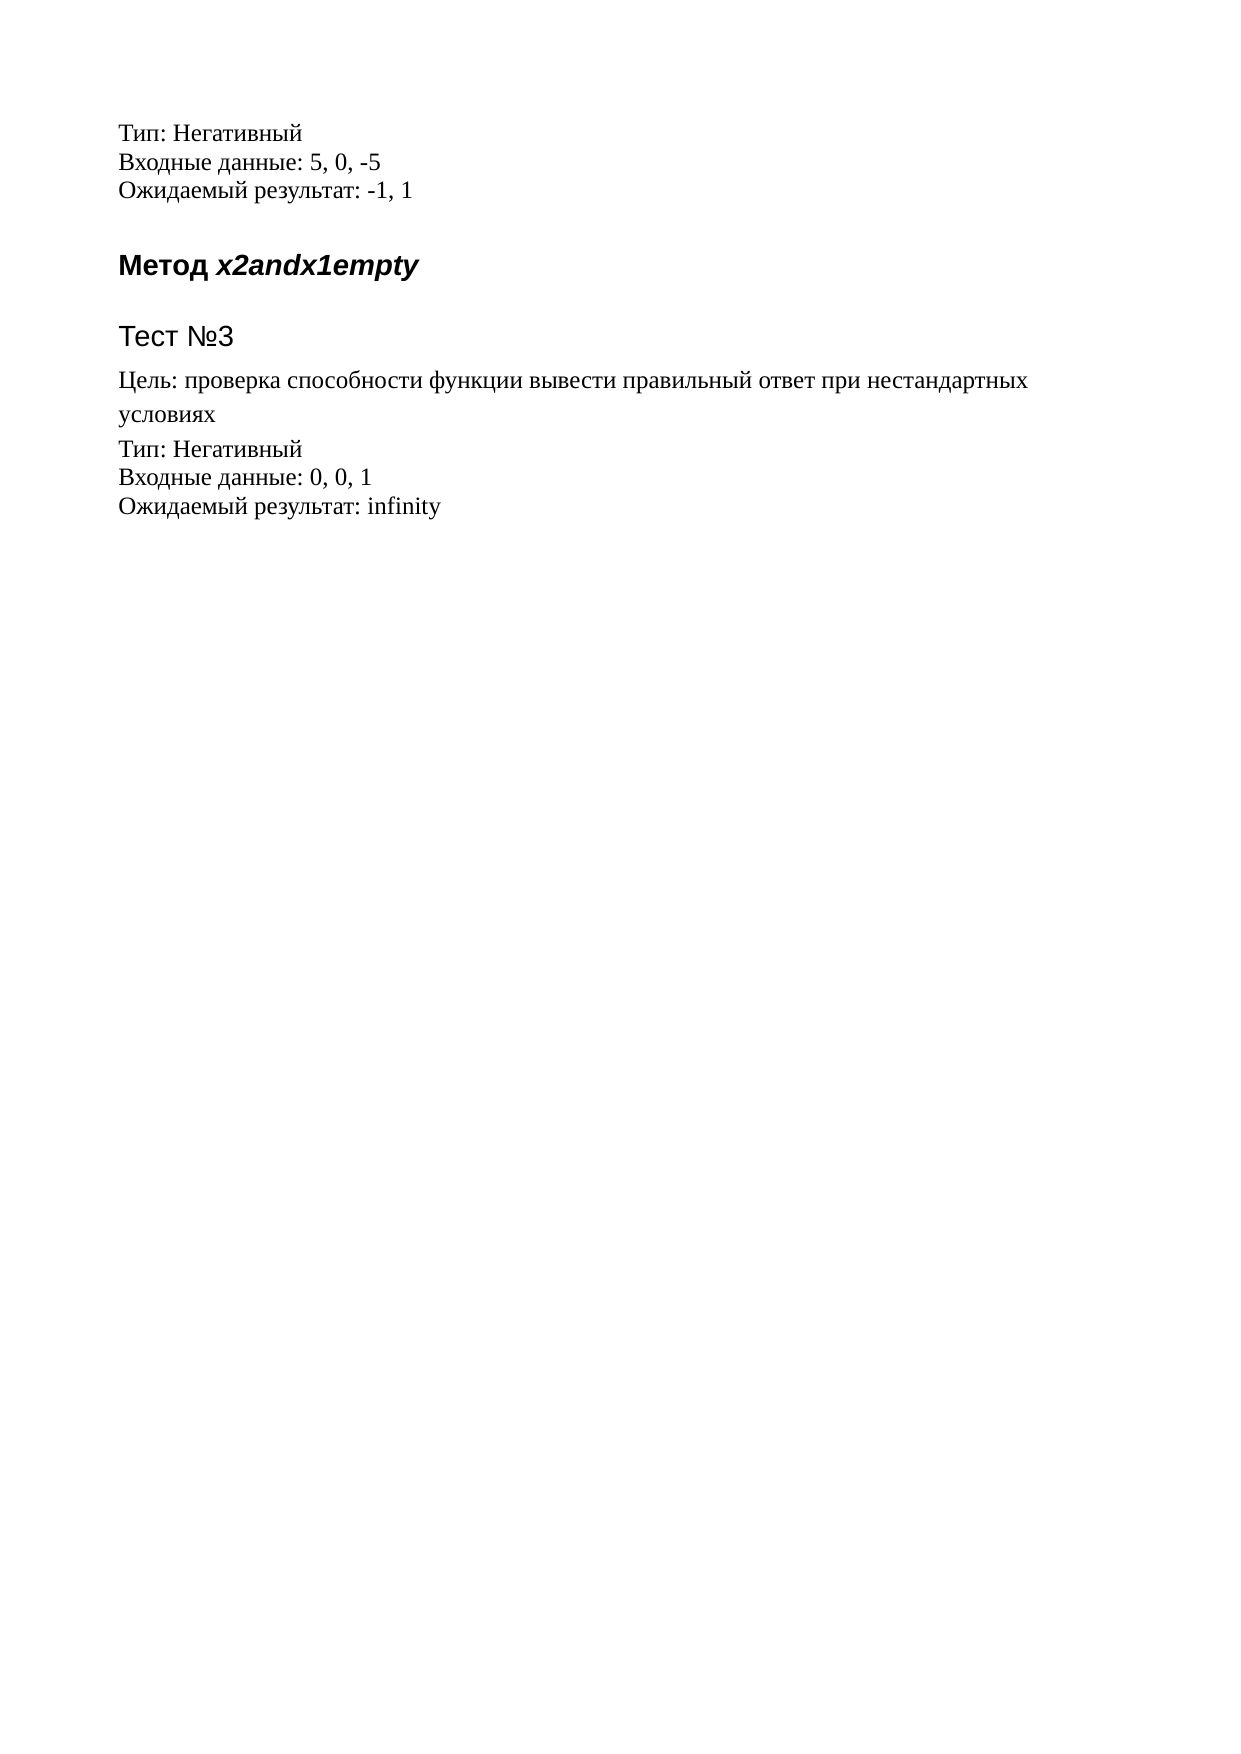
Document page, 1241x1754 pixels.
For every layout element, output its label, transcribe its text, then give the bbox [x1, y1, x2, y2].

text Тип: Негативный [118, 434, 1122, 462]
subtitle Метод x2andx1empty [118, 248, 1122, 281]
text Цель: проверка способности функции вывести правильный ответ при нестандартных условиях [118, 365, 1122, 428]
subtitle Тест №3 [118, 319, 1122, 352]
text Входные данные: 0, 0, 1 [118, 462, 1122, 491]
text Ожидаемый результат: infinity [118, 491, 1122, 520]
text Тип: Негативный [118, 118, 1122, 147]
text Входные данные: 5, 0, -5 [118, 147, 1122, 176]
text Ожидаемый результат: -1, 1 [118, 176, 1122, 204]
